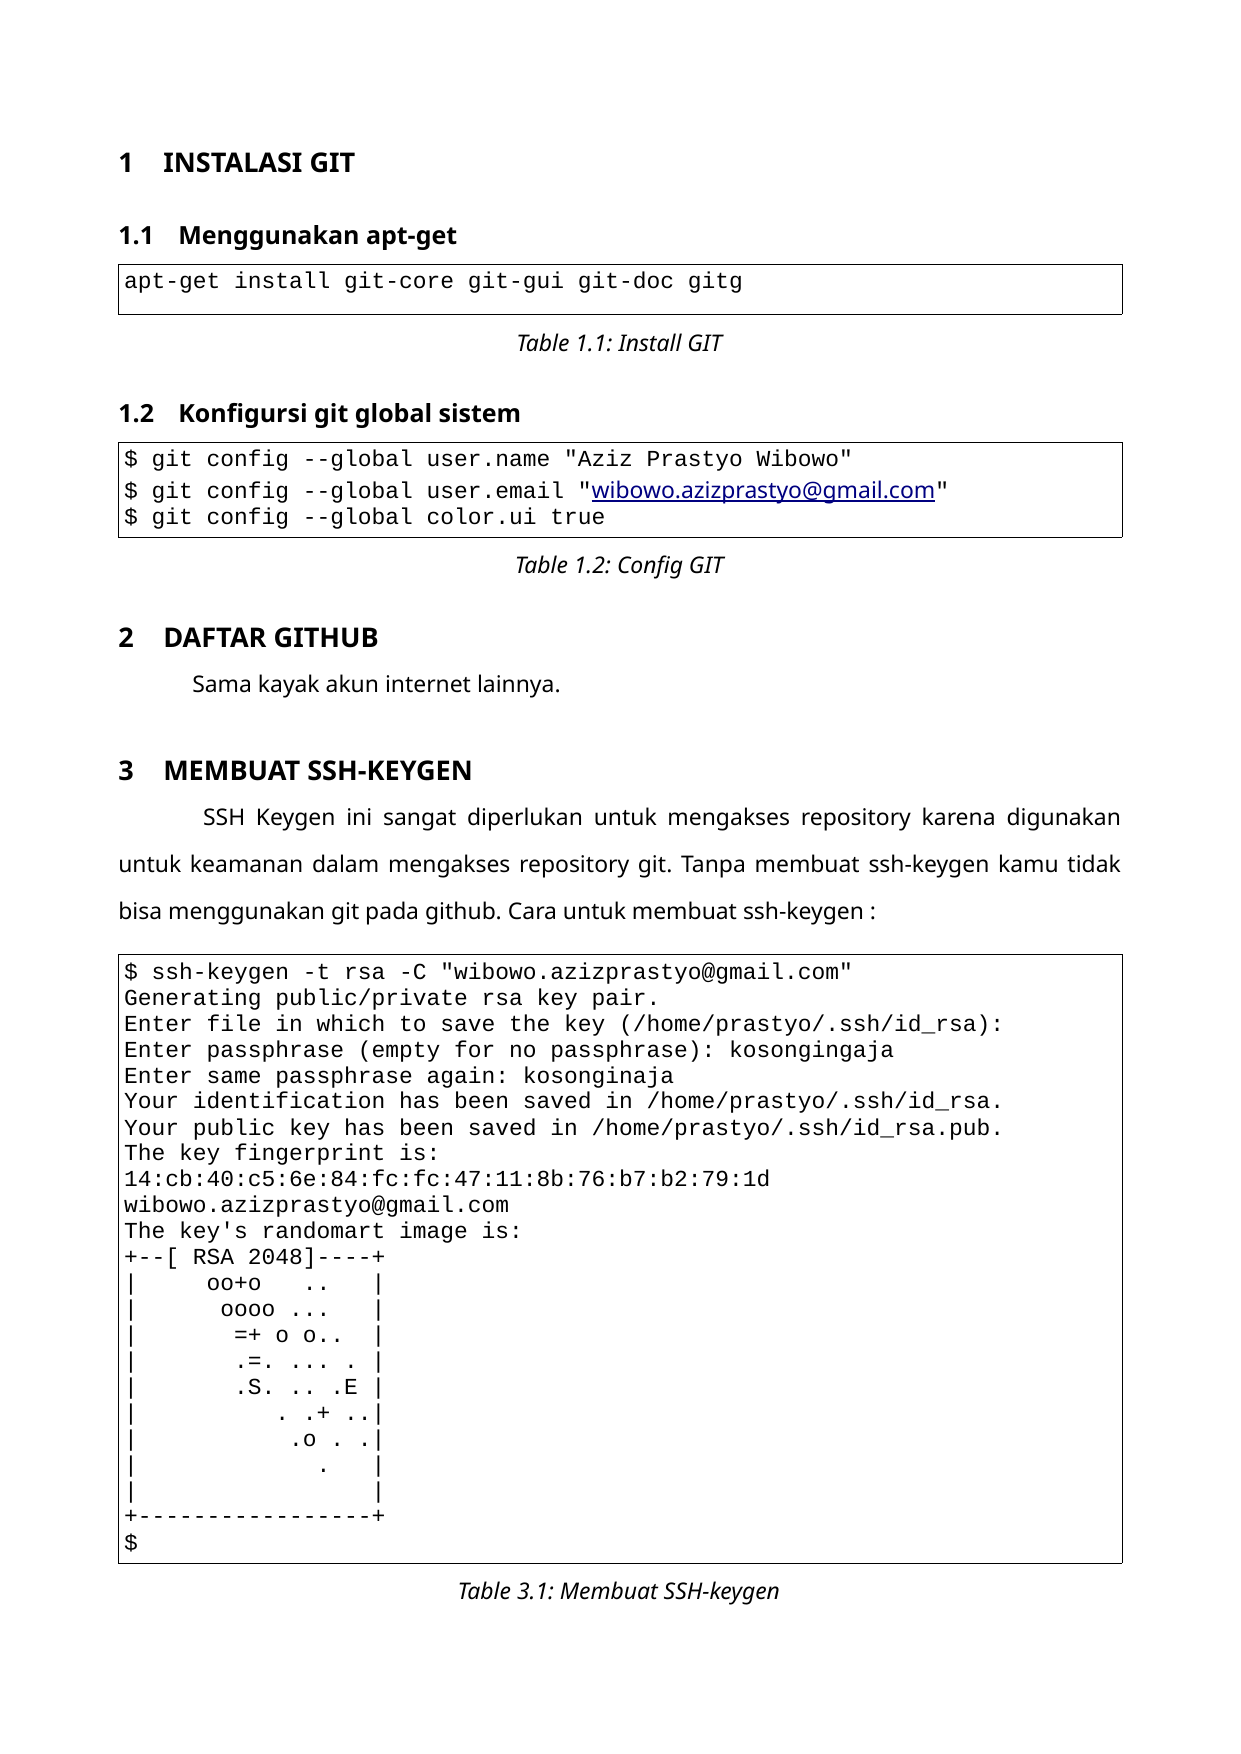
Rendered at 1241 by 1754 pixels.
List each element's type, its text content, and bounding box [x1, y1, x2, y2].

text Table 1.2: Config GIT [118, 549, 1122, 581]
subtitle Instalasi GIT [118, 143, 1122, 180]
table_header $ ssh-keygen -t rsa -C "wibowo.azizprastyo@gmail.com" Generating public/private rsa key pair. Enter file in which to save the key (/home/prastyo/.ssh/id_rsa): Enter passphrase (empty for no passphrase): kosongingaja Enter same passphrase again: kosonginaja Your identification has been saved in /home/prastyo/.ssh/id_rsa. Your public key has been saved in /home/prastyo/.ssh/id_rsa.pub. The key fingerprint is: 14:cb:40:c5:6e:84:fc:fc:47:11:8b:76:b7:b2:79:1d wibowo.azizprastyo@gmail.com The key's randomart image is: +--[ RSA 2048]----+ | oo+o .. | | oooo ... | | =+ o o.. | | .=. ... . | | .S. .. .E | | . .+ ..| | .o . .| | . | | | +-----------------+ $ [119, 955, 1122, 1562]
text Table 1.1: Install GIT [118, 327, 1122, 358]
text Table 3.1: Membuat SSH-keygen [118, 1575, 1122, 1606]
text Sama kayak akun internet lainnya. [118, 667, 1122, 699]
subtitle Membuat ssh-keygen [118, 752, 1122, 789]
text SSH Keygen ini sangat diperlukan untuk mengakses repository karena digunakan untuk keamanan dalam mengakses repository git. Tanpa membuat ssh-keygen kamu tidak bisa menggunakan git pada github. Cara untuk membuat ssh-keygen : [118, 801, 1122, 926]
table_header apt-get install git-core git-gui git-doc gitg [119, 265, 1122, 314]
subtitle Konfigursi git global sistem [118, 395, 1122, 429]
subtitle Menggunakan apt-get [118, 217, 1122, 252]
subtitle Daftar github [118, 618, 1122, 655]
table_header $ git config --global user.name "Aziz Prastyo Wibowo" $ git config --global user.email "wibowo.azizprastyo@gmail.com" $ git config --global color.ui true [119, 443, 1122, 537]
